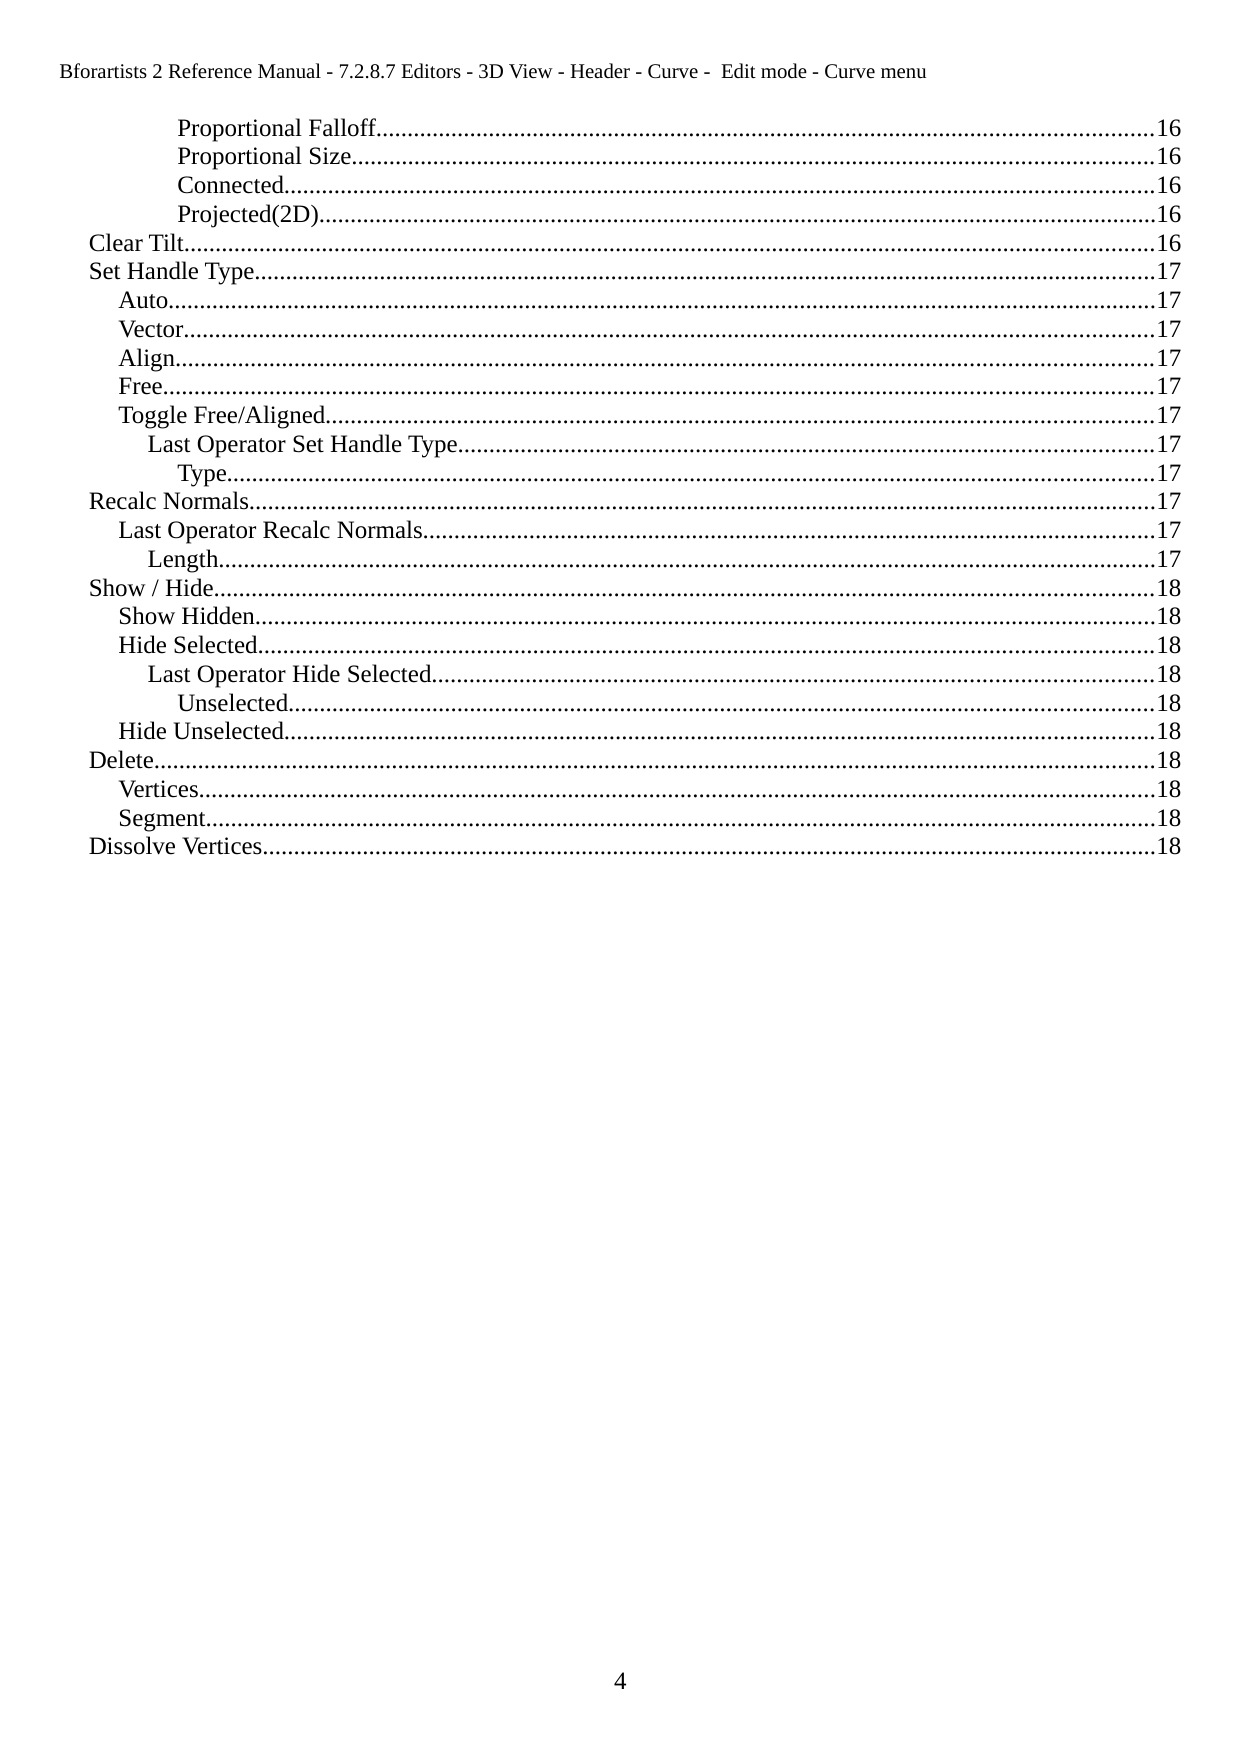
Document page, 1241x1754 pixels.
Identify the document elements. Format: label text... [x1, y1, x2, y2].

text Show / Hide 18 [88, 573, 1181, 601]
text Recalc Normals 17 [88, 486, 1181, 515]
text Toggle Free/Aligned 17 [118, 400, 1181, 429]
text Length 17 [147, 544, 1181, 573]
text Hide Unselected 18 [118, 716, 1181, 745]
text Delete 18 [88, 745, 1181, 774]
text Last Operator Recalc Normals 17 [118, 515, 1181, 544]
text Auto 17 [118, 285, 1181, 314]
text Set Handle Type 17 [88, 256, 1181, 285]
text Vertices 18 [118, 774, 1181, 803]
text Unselected 18 [177, 688, 1181, 716]
text Type 17 [177, 458, 1181, 486]
text Connected 16 [177, 170, 1181, 199]
text Align 17 [118, 343, 1181, 371]
text Segment 18 [118, 803, 1181, 831]
text Show Hidden 18 [118, 601, 1181, 630]
text Free 17 [118, 371, 1181, 400]
text Hide Selected 18 [118, 630, 1181, 659]
text Proportional Falloff 16 [177, 113, 1181, 141]
text Projected(2D) 16 [177, 199, 1181, 228]
text Proportional Size 16 [177, 141, 1181, 170]
text Dissolve Vertices 18 [88, 831, 1181, 860]
text Clear Tilt 16 [88, 228, 1181, 256]
text Last Operator Set Handle Type 17 [147, 429, 1181, 458]
text Last Operator Hide Selected 18 [147, 659, 1181, 688]
text Vector 17 [118, 314, 1181, 343]
